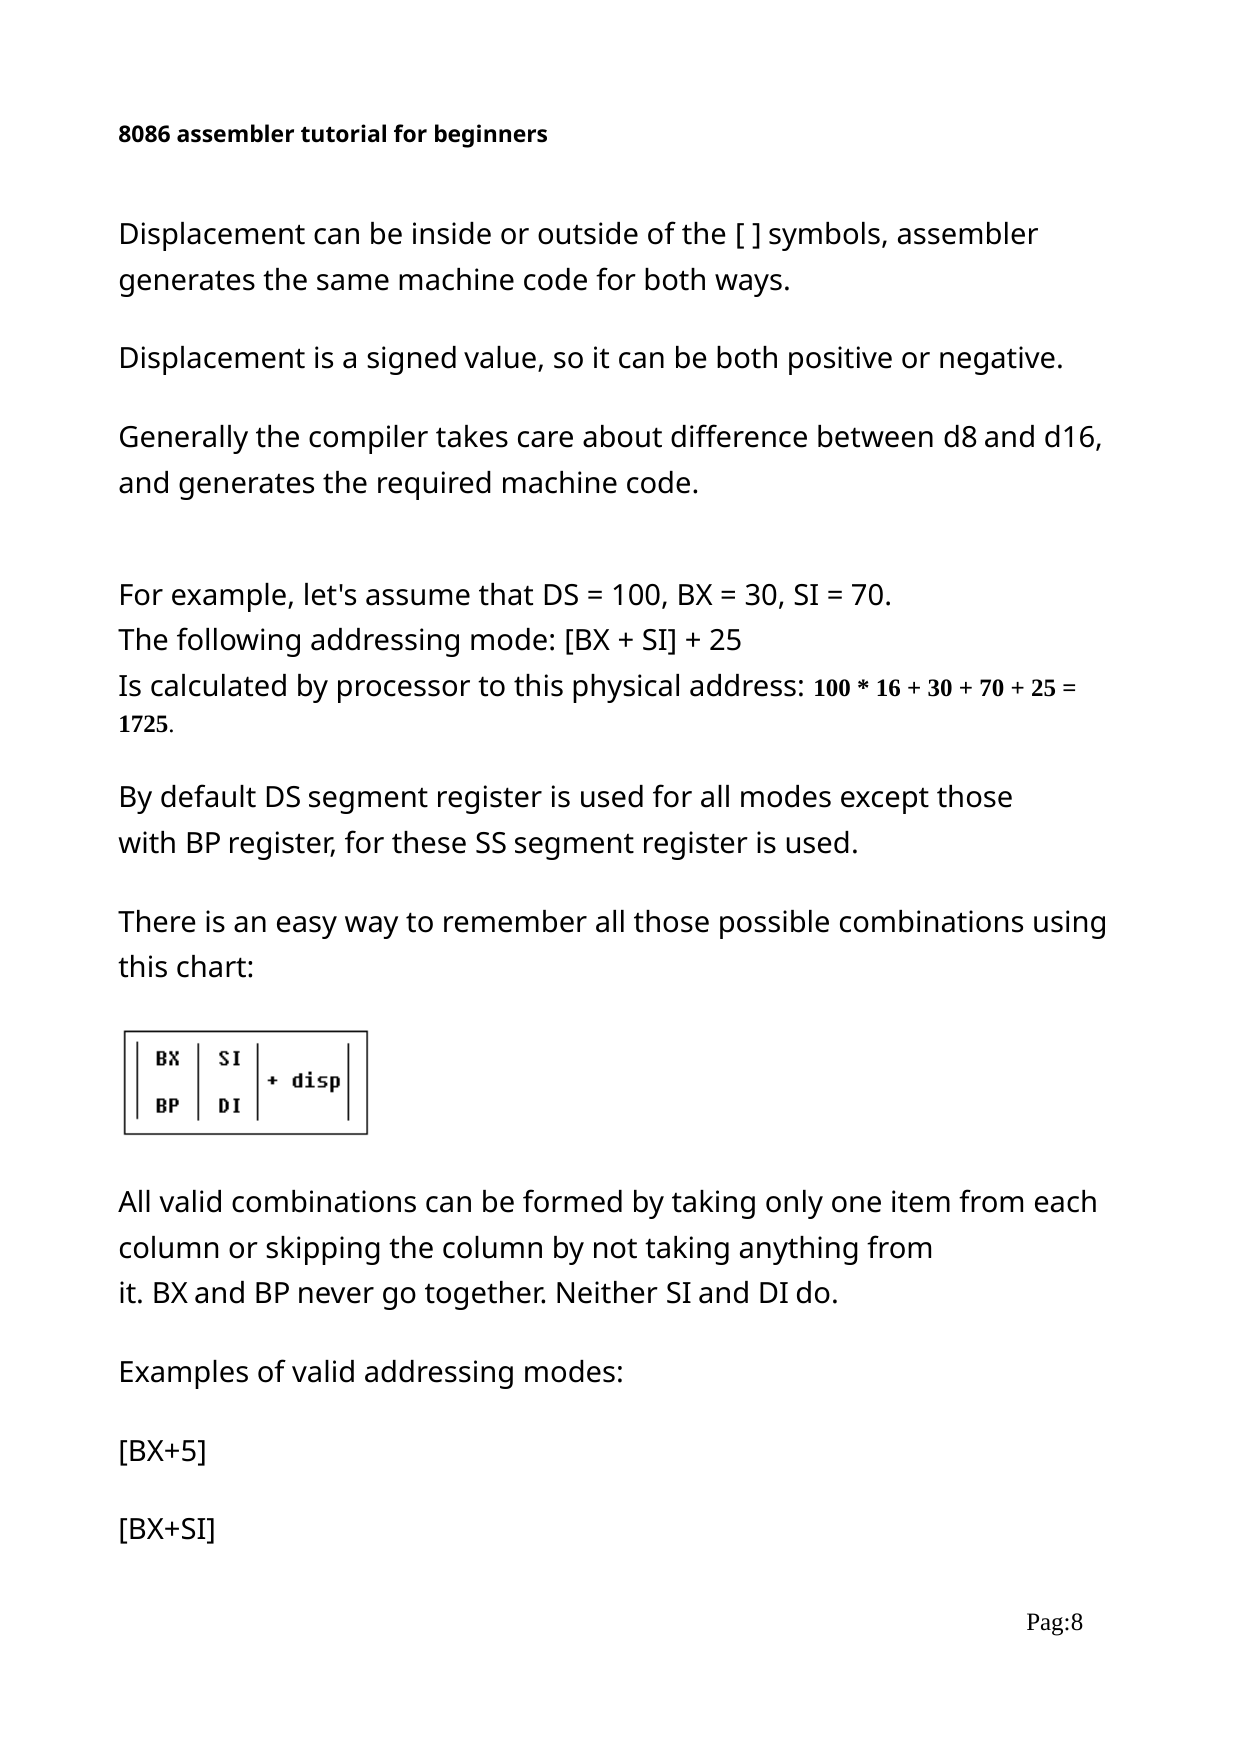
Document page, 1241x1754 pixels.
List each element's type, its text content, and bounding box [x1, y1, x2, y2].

picture [118, 1023, 376, 1143]
text Displacement can be inside or outside of the [ ] symbols, assembler generates the same machine code for both ways. Displacement is a signed value, so it can be both positive or negative. Generally the compiler takes care about difference between d8 and d16, and generates the required machine code. For example, let's assume that DS = 100, BX = 30, SI = 70. The following addressing mode: [BX + SI] + 25 Is calculated by processor to this physical address: 100 * 16 + 30 + 70 + 25 = 1725. By default DS segment register is used for all modes except those with BP register, for these SS segment register is used. There is an easy way to remember all those possible combinations using this chart: All valid combinations can be formed by taking only one item from each column or skipping the column by not taking anything from it. BX and BP never go together. Neither SI and DI do. Examples of valid addressing modes: [BX+5] [BX+SI] [118, 179, 1122, 1548]
